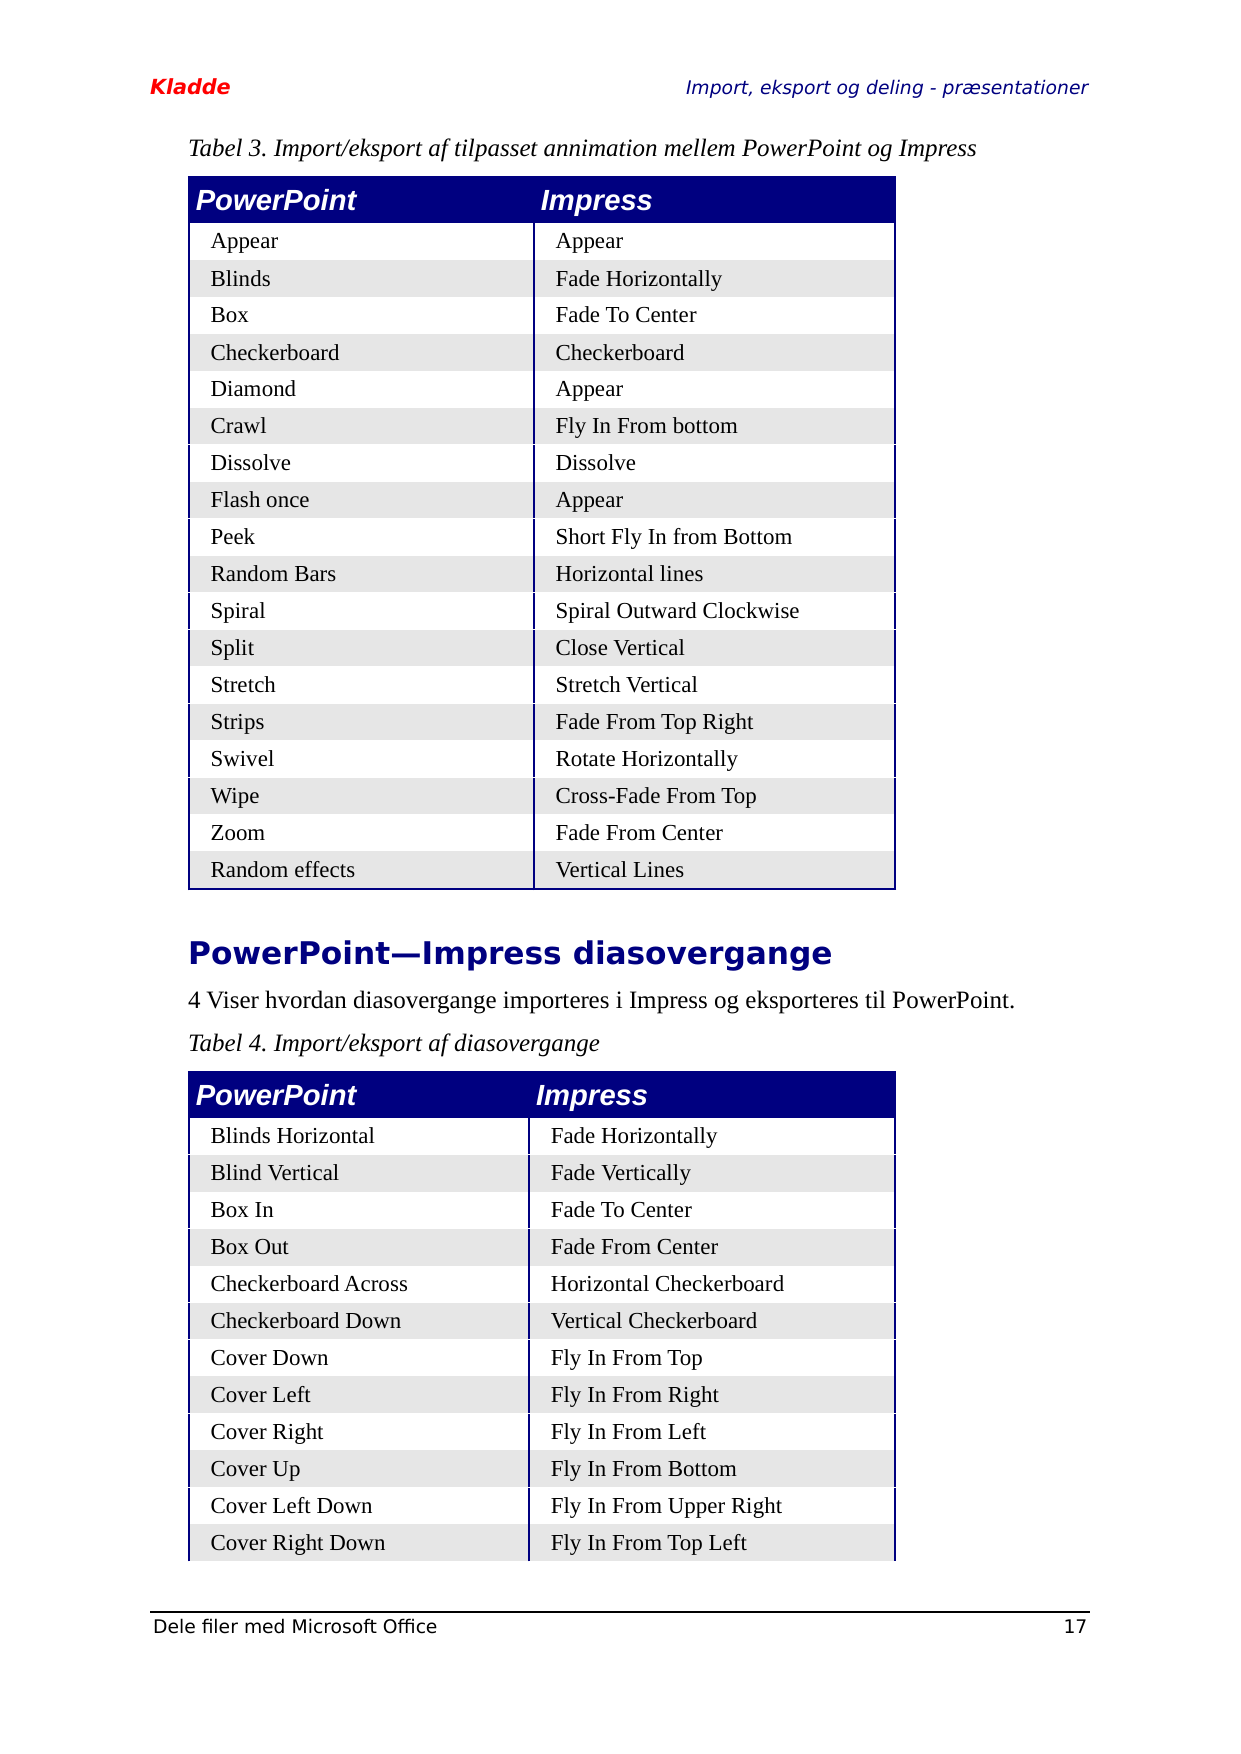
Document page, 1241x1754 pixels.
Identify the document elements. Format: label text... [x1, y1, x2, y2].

table_cell Fly In From bottom [535, 408, 894, 444]
table_cell Zoom [190, 814, 533, 851]
table_cell Cover Right Down [190, 1524, 528, 1561]
table_cell Checkerboard Across [190, 1266, 528, 1302]
table_cell Spiral [190, 593, 533, 629]
table_cell Blinds Horizontal [190, 1118, 528, 1154]
table_cell Fly In From Bottom [530, 1450, 894, 1487]
table_cell Box Out [190, 1229, 528, 1266]
table_cell Fade From Top Right [535, 704, 894, 740]
table_cell Appear [190, 223, 533, 260]
table_cell Random Bars [190, 556, 533, 592]
table_cell Split [190, 630, 533, 666]
table_cell Fly In From Top Left [530, 1524, 894, 1561]
table_cell Cross-Fade From Top [535, 778, 894, 814]
table_cell Spiral Outward Clockwise [535, 593, 894, 629]
table_cell Horizontal lines [535, 556, 894, 592]
table_cell Strips [190, 704, 533, 740]
table_cell Fly In From Top [530, 1340, 894, 1376]
table_cell Fade To Center [535, 297, 894, 334]
table_cell Fly In From Right [530, 1376, 894, 1413]
table_cell Checkerboard [190, 334, 533, 371]
table_cell Dissolve [535, 445, 894, 482]
table_cell Fade Horizontally [530, 1118, 894, 1154]
table_cell Fly In From Left [530, 1414, 894, 1450]
table_header PowerPoint [190, 179, 533, 223]
table_cell Fly In From Upper Right [530, 1488, 894, 1524]
text Tabel 4 Viser hvordan diasovergange importeres i Impress og eksporteres til PowerPoint. [188, 986, 1090, 1014]
table_cell Fade Horizontally [535, 260, 894, 297]
table_cell Short Fly In from Bottom [535, 519, 894, 556]
table_cell Rotate Horizontally [535, 740, 894, 777]
table_cell Vertical Lines [535, 851, 894, 888]
table_cell Swivel [190, 740, 533, 777]
table_cell Cover Left [190, 1376, 528, 1413]
table_cell Appear [535, 223, 894, 260]
text Tabel 4. Import/eksport af diasovergange [188, 1029, 1090, 1057]
table_cell Diamond [190, 371, 533, 408]
table_cell Peek [190, 519, 533, 556]
table_cell Blinds [190, 260, 533, 297]
table_cell Blind Vertical [190, 1155, 528, 1192]
table_cell Fade Vertically [530, 1155, 894, 1192]
table_cell Checkerboard Down [190, 1303, 528, 1339]
table_cell Wipe [190, 778, 533, 814]
table_cell Cover Left Down [190, 1488, 528, 1524]
table_cell Checkerboard [535, 334, 894, 371]
table_cell Fade From Center [530, 1229, 894, 1266]
table_cell Box In [190, 1192, 528, 1228]
table_header Impress [535, 179, 894, 223]
table_header PowerPoint [190, 1074, 528, 1118]
table_cell Cover Up [190, 1450, 528, 1487]
table_cell Stretch Vertical [535, 666, 894, 703]
table_cell Close Vertical [535, 630, 894, 666]
table_cell Stretch [190, 666, 533, 703]
table_cell Fade From Center [535, 814, 894, 851]
table_header Impress [530, 1074, 894, 1118]
table_cell Cover Right [190, 1414, 528, 1450]
table_cell Appear [535, 482, 894, 518]
table_cell Random effects [190, 851, 533, 888]
text Tabel 3. Import/eksport af tilpasset annimation mellem PowerPoint og Impress [188, 134, 1090, 162]
table_cell Crawl [190, 408, 533, 444]
table_cell Fade To Center [530, 1192, 894, 1228]
table_cell Cover Down [190, 1340, 528, 1376]
table_cell Dissolve [190, 445, 533, 482]
subtitle PowerPoint—Impress diasovergange [188, 935, 1090, 972]
table_cell Horizontal Checkerboard [530, 1266, 894, 1302]
table_cell Box [190, 297, 533, 334]
table_cell Appear [535, 371, 894, 408]
table_cell Flash once [190, 482, 533, 518]
table_cell Vertical Checkerboard [530, 1303, 894, 1339]
